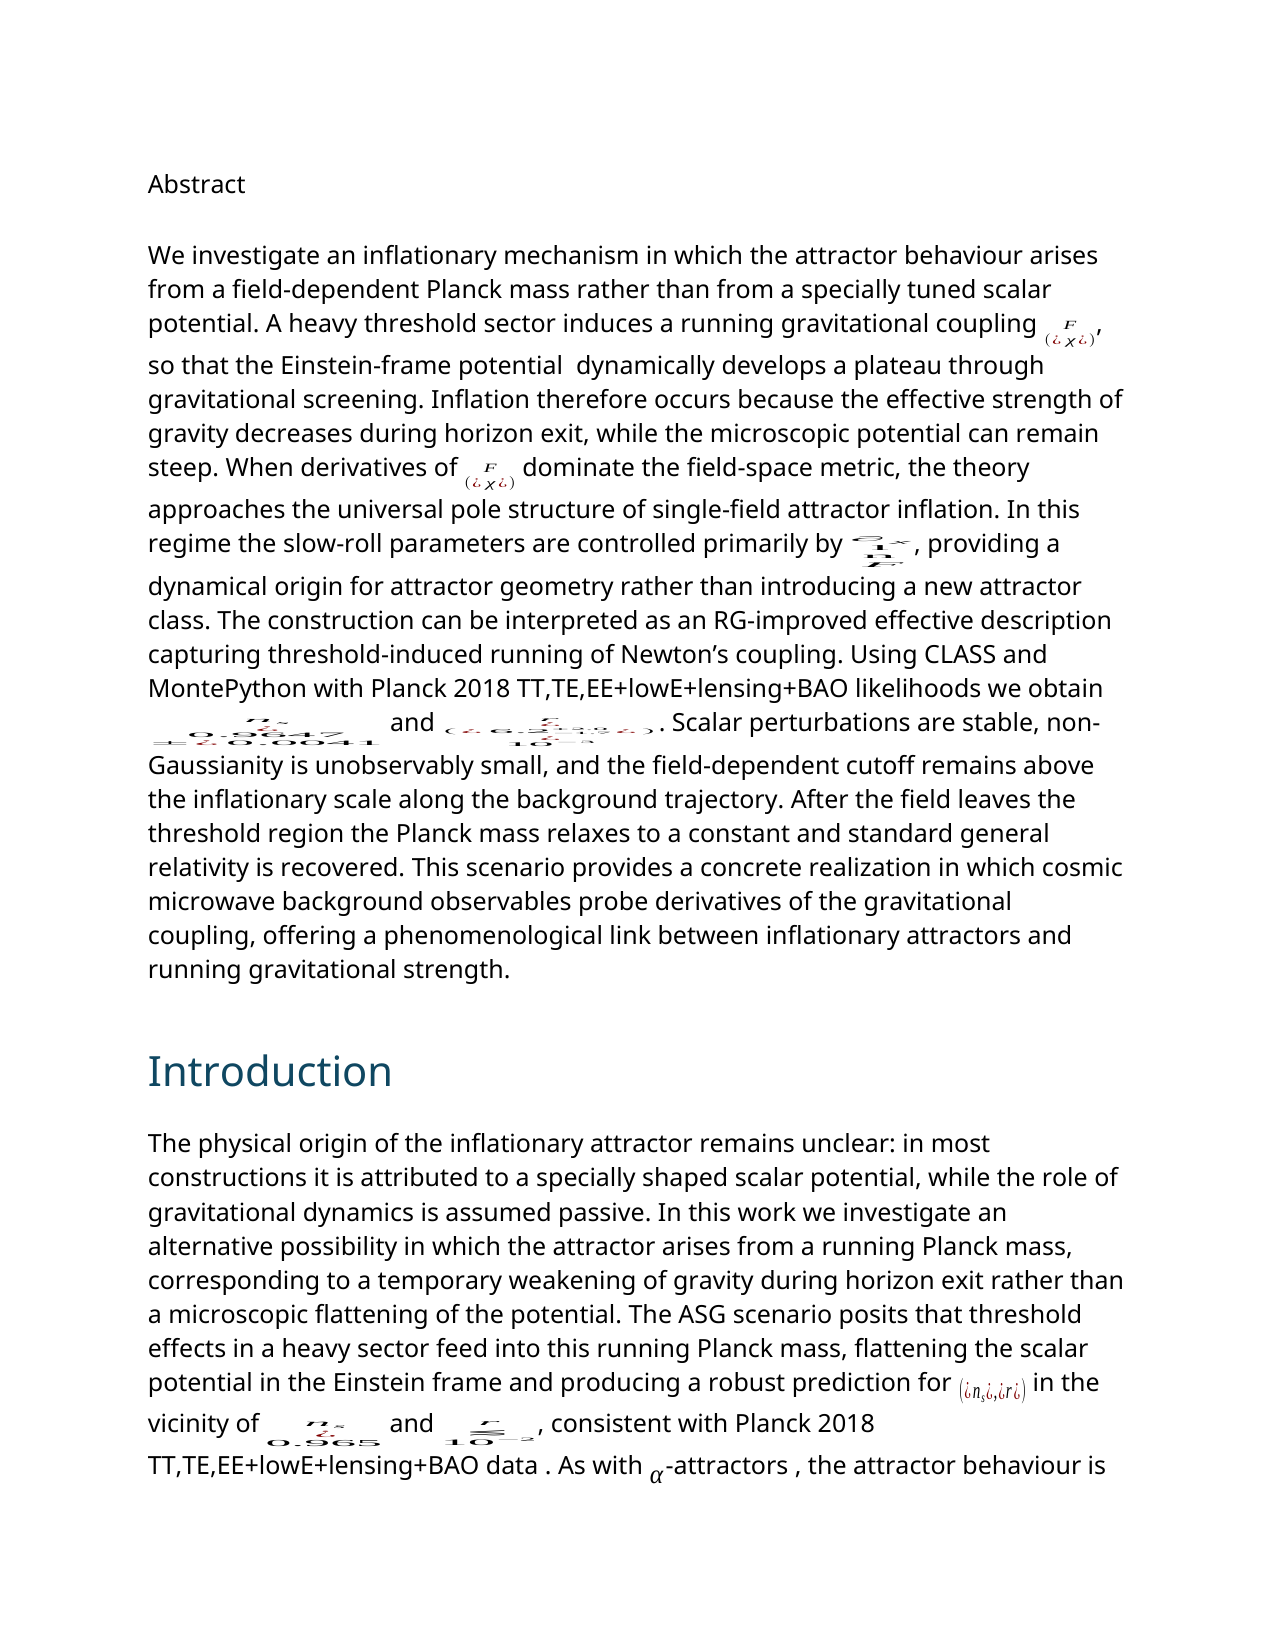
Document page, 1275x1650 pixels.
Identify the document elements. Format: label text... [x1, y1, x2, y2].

text The physical origin of the inflationary attractor remains unclear: in most constructions it is attributed to a specially shaped scalar potential, while the role of gravitational dynamics is assumed passive. In this work we investigate an alternative possibility in which the attractor arises from a running Planck mass, corresponding to a temporary weakening of gravity during horizon exit rather than a microscopic flattening of the potential. The ASG scenario posits that threshold effects in a heavy sector feed into this running Planck mass, flattening the scalar potential in the Einstein frame and producing a robust prediction for in the vicinity of and , consistent with Planck 2018 TT,TE,EE+lowE+lensing+BAO data . As with -attractors , the attractor behaviour is insensitive to microphysical details provided the kinetic manifold exhibits a pole of order two; this motivates presenting the ASG construction using manifestly well-defined notation and citations to the existing literature. The structure of the paper is as follows. In Sec. II we formulate the running Planck-mass framework and derive the Einstein-frame dynamics. Sec. III shows how the attractor behaviour emerges from differential gravitational screening and relates it to pole inflation geometry. In Sec. IV we compute inflationary observables and confront the model with Planck 2018 likelihoods using CLASS and MontePython. Sec. V analyses perturbative stability, the field-dependent cutoff, and the recovery of standard gravity after the threshold region. Finally, Sec. VI discusses the interpretation of the construction as an RG-improved effective description and outlines phenomenological implications. [148, 1126, 1127, 1489]
text We investigate an inflationary mechanism in which the attractor behaviour arises from a field-dependent Planck mass rather than from a specially tuned scalar potential. A heavy threshold sector induces a running gravitational coupling , so that the Einstein-frame potential dynamically develops a plateau through gravitational screening. Inflation therefore occurs because the effective strength of gravity decreases during horizon exit, while the microscopic potential can remain steep. When derivatives of dominate the field-space metric, the theory approaches the universal pole structure of single-field attractor inflation. In this regime the slow-roll parameters are controlled primarily by , providing a dynamical origin for attractor geometry rather than introducing a new attractor class. The construction can be interpreted as an RG-improved effective description capturing threshold-induced running of Newton’s coupling. Using CLASS and MontePython with Planck 2018 TT,TE,EE+lowE+lensing+BAO likelihoods we obtain and . Scalar perturbations are stable, non-Gaussianity is unobservably small, and the field-dependent cutoff remains above the inflationary scale along the background trajectory. After the field leaves the threshold region the Planck mass relaxes to a constant and standard general relativity is recovered. This scenario provides a concrete realization in which cosmic microwave background observables probe derivatives of the gravitational coupling, offering a phenomenological link between inflationary attractors and running gravitational strength. [148, 238, 1127, 986]
text Abstract [148, 166, 1127, 200]
subtitle Introduction [148, 1042, 1127, 1099]
